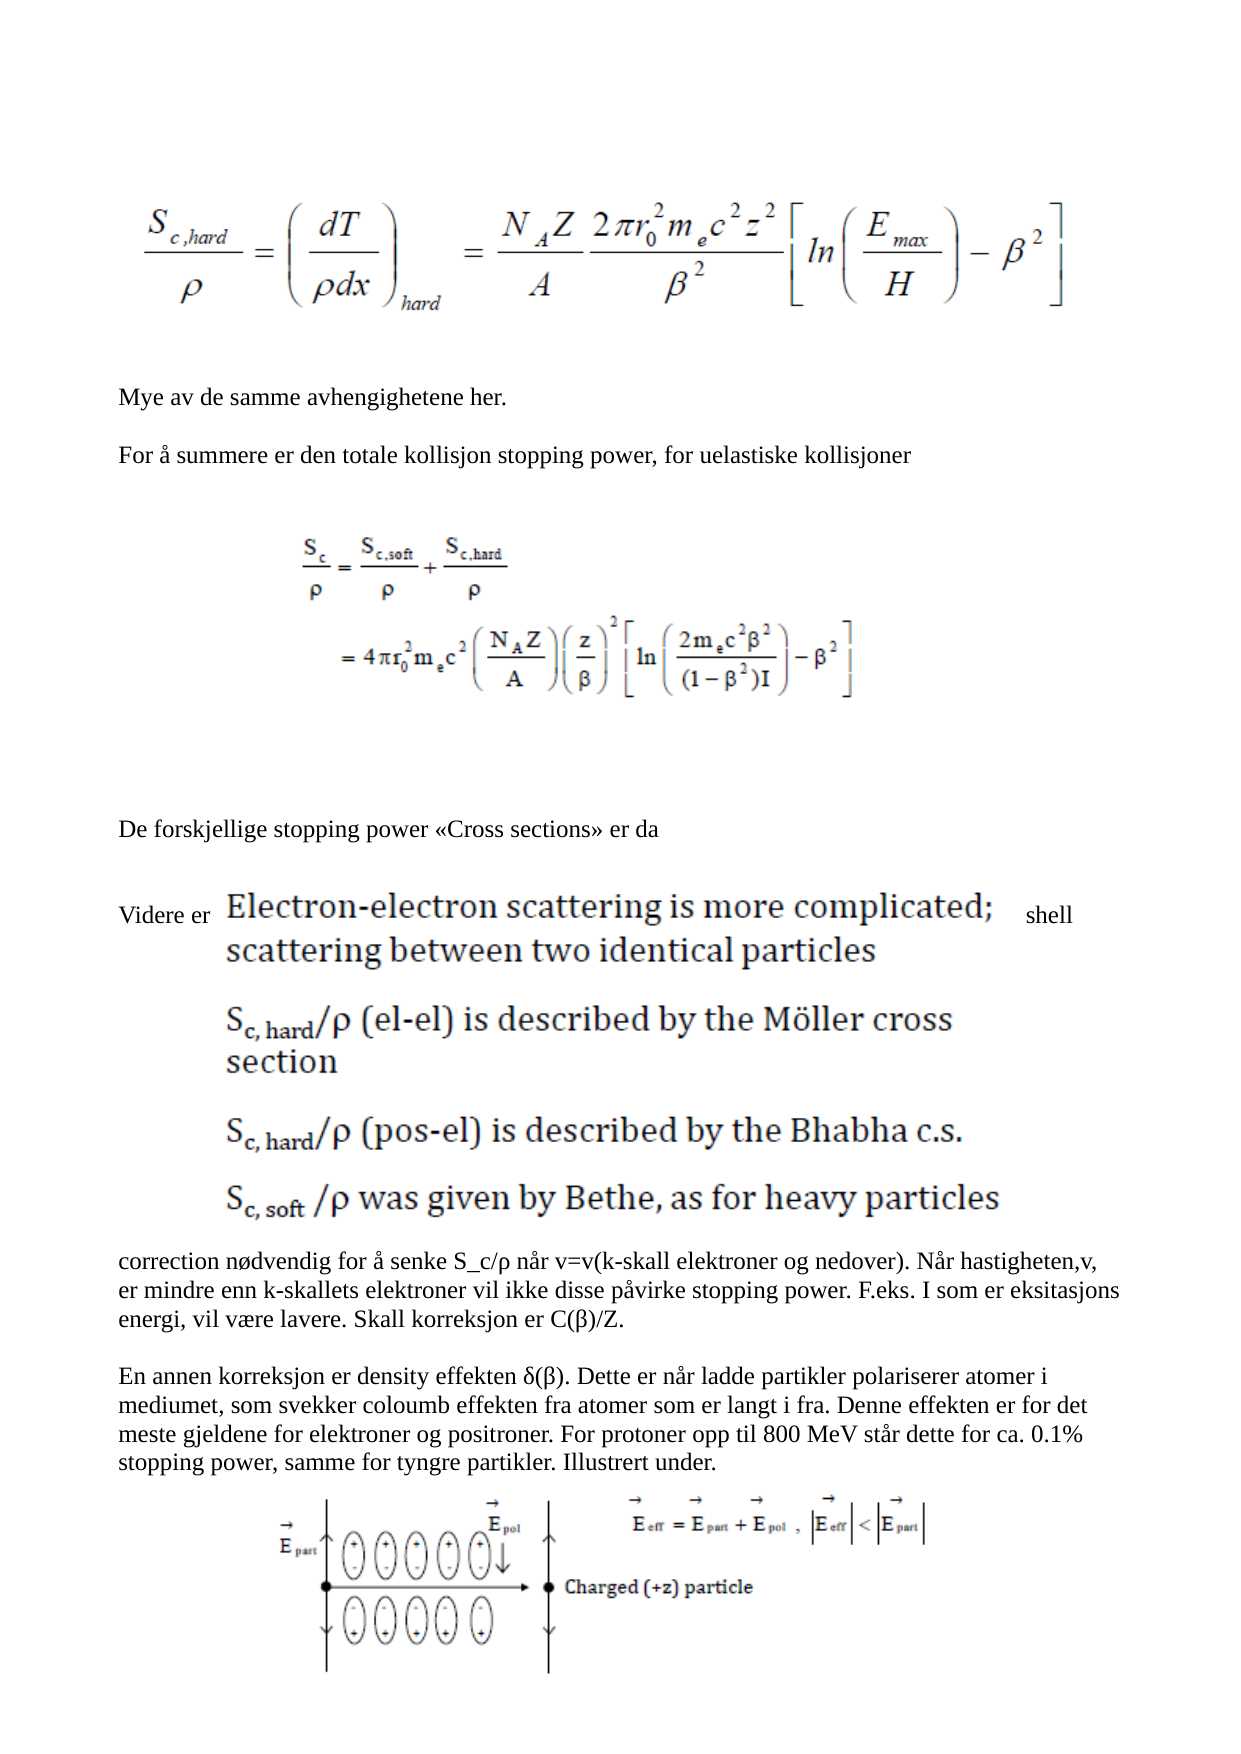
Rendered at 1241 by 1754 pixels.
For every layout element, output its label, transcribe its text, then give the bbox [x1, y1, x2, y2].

text De forskjellige stopping power «Cross sections» er da [118, 814, 1122, 842]
text For å summere er den totale kollisjon stopping power, for uelastiske kollisjoner [118, 440, 1122, 469]
text Mye av de samme avhengighetene her. [118, 383, 1122, 411]
text Videre er shell correction nødvendig for å senke S_c/ρ når v=v(k-skall elektroner og nedover). Når hastigheten,v, er mindre enn k-skallets elektroner vil ikke disse påvirke stopping power. F.eks. I som er eksitasjons energi, vil være lavere. Skall korreksjon er C(β)/Z. [118, 900, 1122, 1332]
text En annen korreksjon er density effekten δ(β). Dette er når ladde partikler polariserer atomer i mediumet, som svekker coloumb effekten fra atomer som er langt i fra. Denne effekten er for det meste gjeldene for elektroner og positroner. For protoner opp til 800 MeV står dette for ca. 0.1% stopping power, samme for tyngre partikler. Illustrert under. [118, 1361, 1122, 1476]
